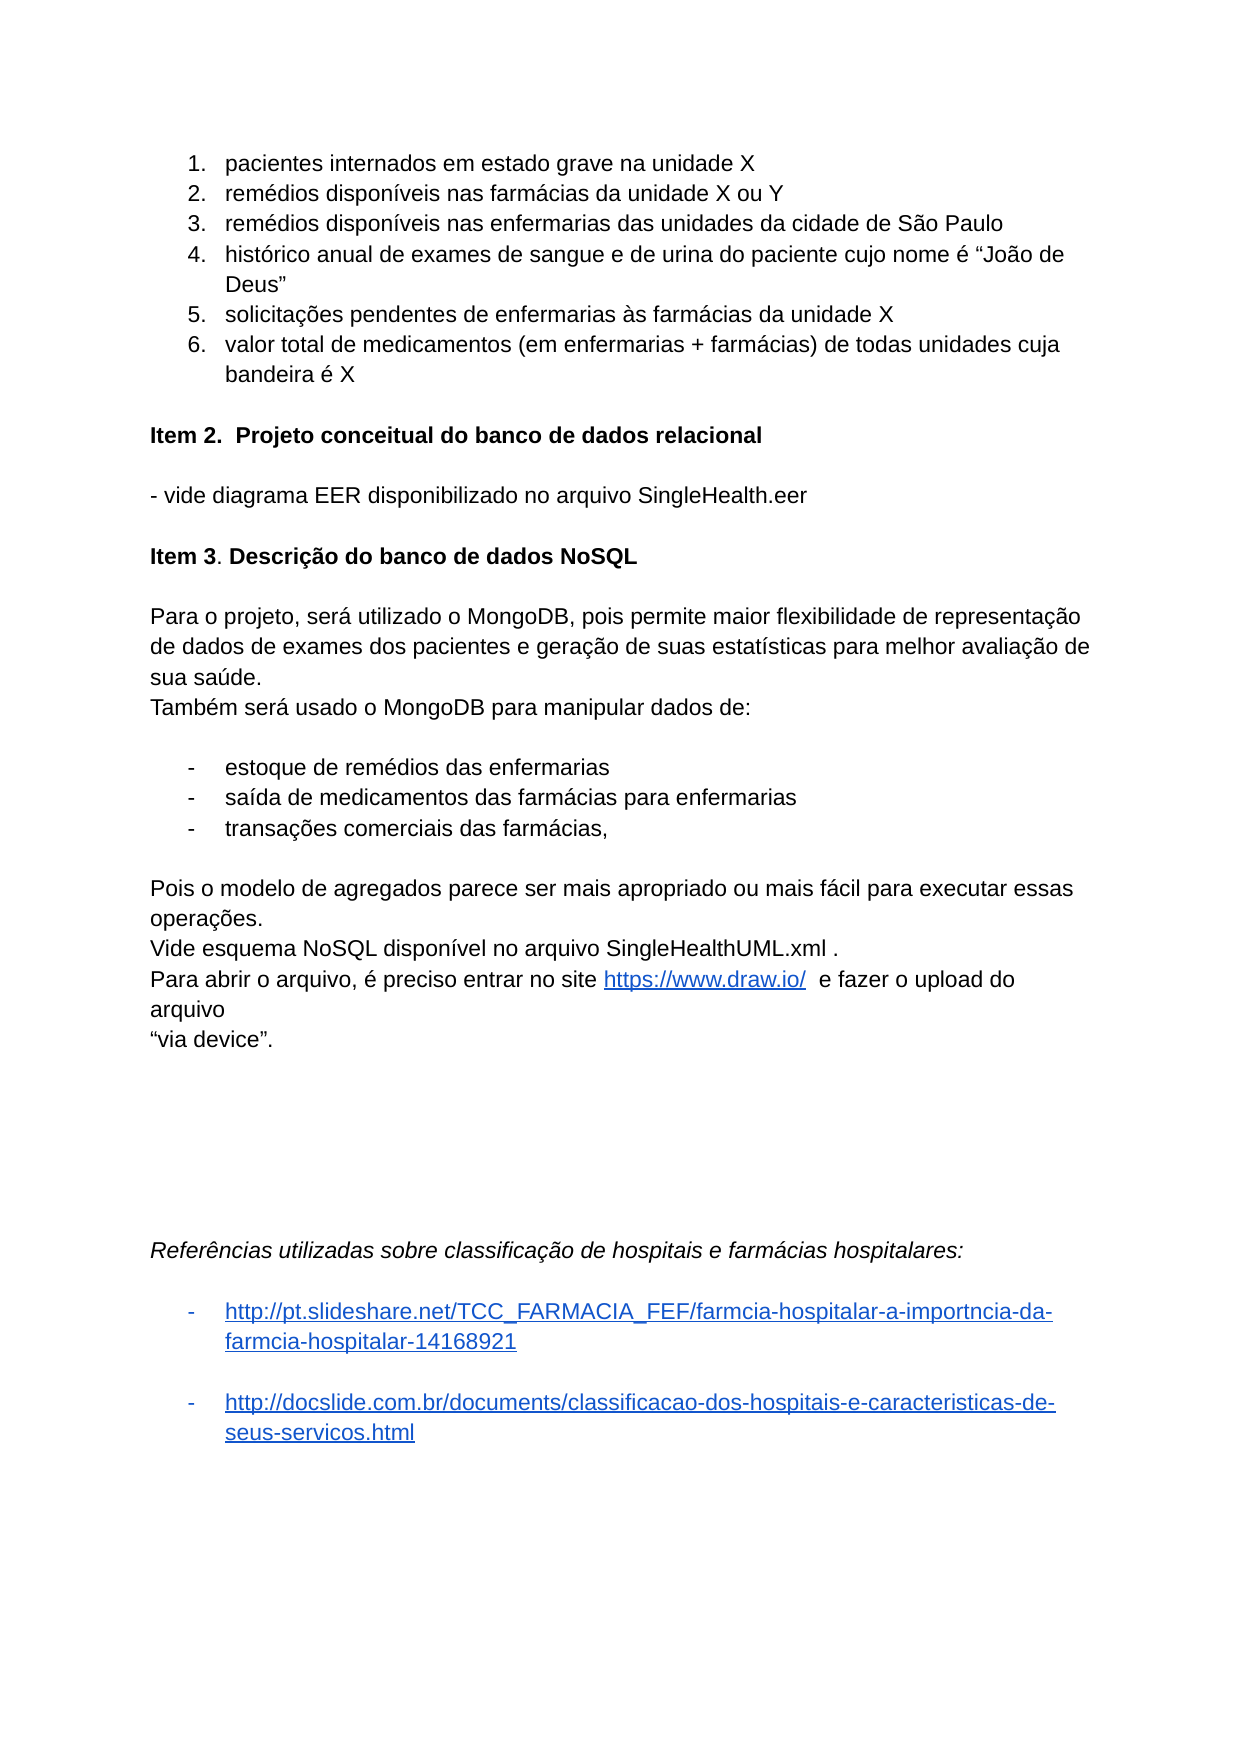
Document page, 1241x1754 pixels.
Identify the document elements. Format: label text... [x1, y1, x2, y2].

list estoque de remédios das enfermarias [187, 754, 1090, 781]
list remédios disponíveis nas enfermarias das unidades da cidade de São Paulo [187, 210, 1090, 237]
text “via device”. [150, 1026, 1090, 1052]
list http://docslide.com.br/documents/classificacao-dos-hospitais-e-caracteristicas-de-seus-servicos.html [187, 1388, 1090, 1445]
list remédios disponíveis nas farmácias da unidade X ou Y [187, 180, 1090, 207]
list pacientes internados em estado grave na unidade X [187, 150, 1090, 176]
text Para o projeto, será utilizado o MongoDB, pois permite maior flexibilidade de representação de dados de exames dos pacientes e geração de suas estatísticas para melhor avaliação de sua saúde. [150, 603, 1090, 690]
list histórico anual de exames de sangue e de urina do paciente cujo nome é “João de Deus” [187, 241, 1090, 297]
text Também será usado o MongoDB para manipular dados de: [150, 694, 1090, 720]
list transações comerciais das farmácias, [187, 814, 1090, 841]
text Referências utilizadas sobre classificação de hospitais e farmácias hospitalares: [150, 1237, 1090, 1264]
list solicitações pendentes de enfermarias às farmácias da unidade X [187, 301, 1090, 327]
list valor total de medicamentos (em enfermarias + farmácias) de todas unidades cuja bandeira é X [187, 331, 1090, 388]
list saída de medicamentos das farmácias para enfermarias [187, 784, 1090, 811]
text Vide esquema NoSQL disponível no arquivo SingleHealthUML.xml . [150, 935, 1090, 962]
text Pois o modelo de agregados parece ser mais apropriado ou mais fácil para executar essas operações. [150, 875, 1090, 932]
text - vide diagrama EER disponibilizado no arquivo SingleHealth.eer [150, 482, 1090, 509]
text Item 2. Projeto conceitual do banco de dados relacional [150, 422, 1090, 448]
list http://pt.slideshare.net/TCC_FARMACIA_FEF/farmcia-hospitalar-a-importncia-da-farmcia-hospitalar-14168921 [187, 1298, 1090, 1354]
text Item 3. Descrição do banco de dados NoSQL [150, 543, 1090, 569]
text Para abrir o arquivo, é preciso entrar no site https://www.draw.io/ e fazer o upload do arquivo [150, 966, 1090, 1022]
